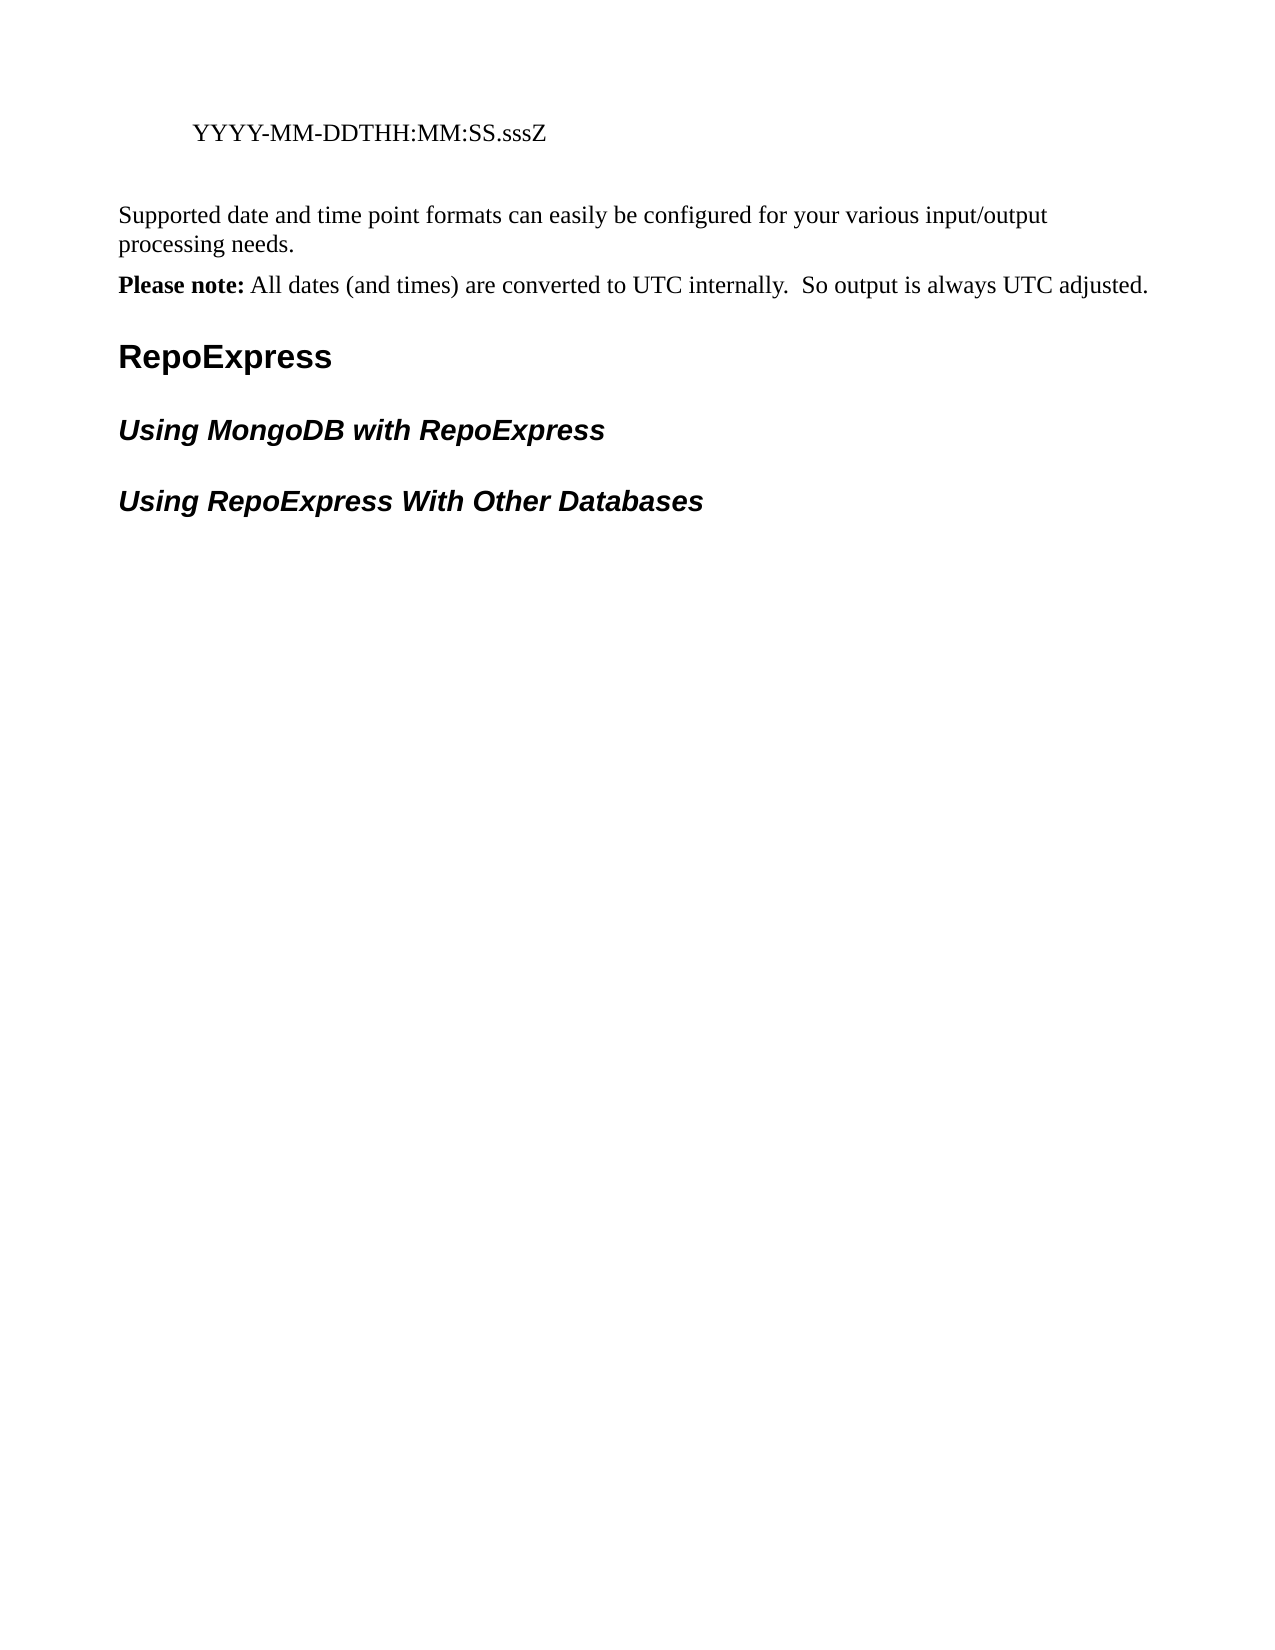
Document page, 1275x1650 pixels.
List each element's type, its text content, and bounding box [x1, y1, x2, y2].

subtitle RepoExpress [118, 337, 1157, 376]
text YYYY-MM-DDTHH:MM:SS.sssZ [192, 118, 1157, 147]
text Supported date and time point formats can easily be configured for your various input/output processing needs. [118, 201, 1157, 258]
subtitle Using RepoExpress With Other Databases [118, 484, 1157, 518]
subtitle Using MongoDB with RepoExpress [118, 413, 1157, 447]
text Please note: All dates (and times) are converted to UTC internally. So output is always UTC adjusted. [118, 271, 1157, 299]
